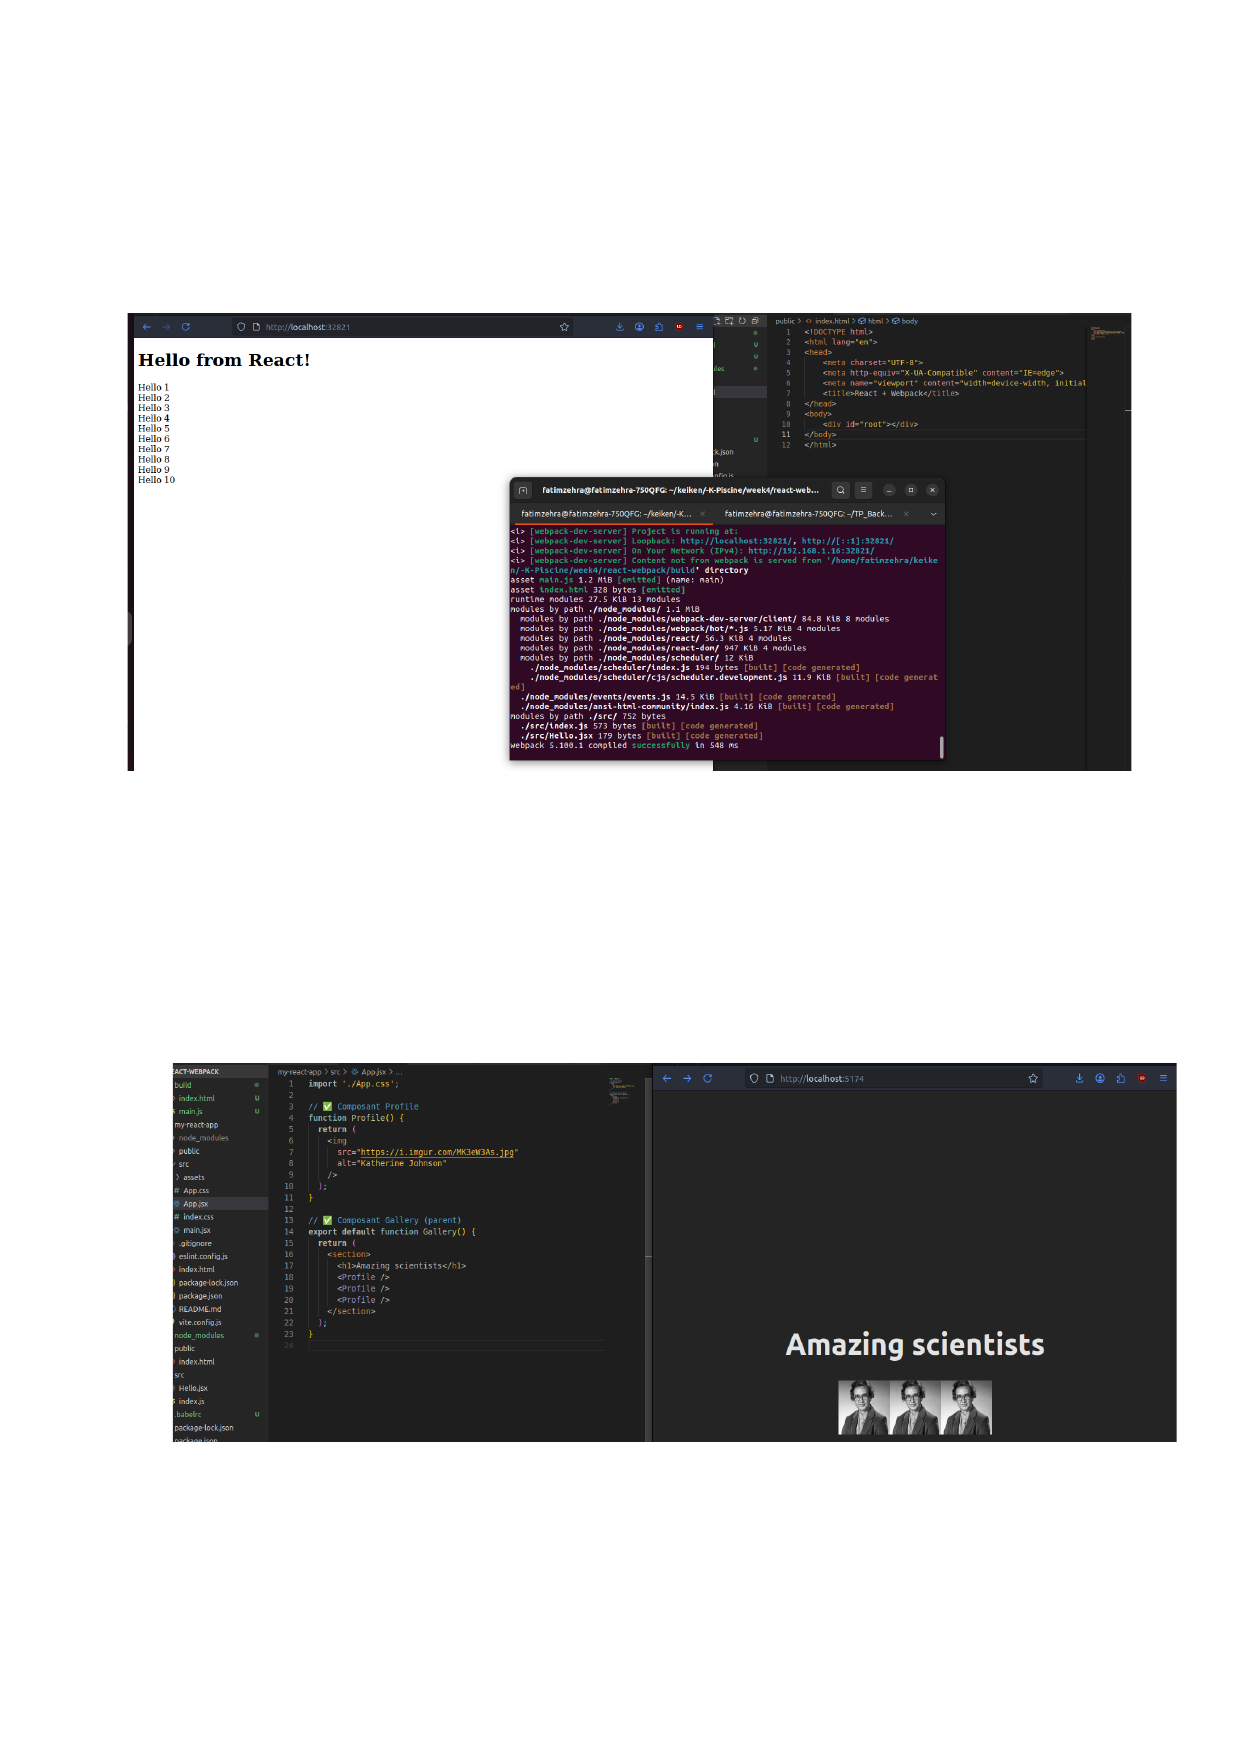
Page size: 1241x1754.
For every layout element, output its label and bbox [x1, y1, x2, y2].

picture [127, 313, 1132, 771]
picture [172, 1063, 1177, 1442]
